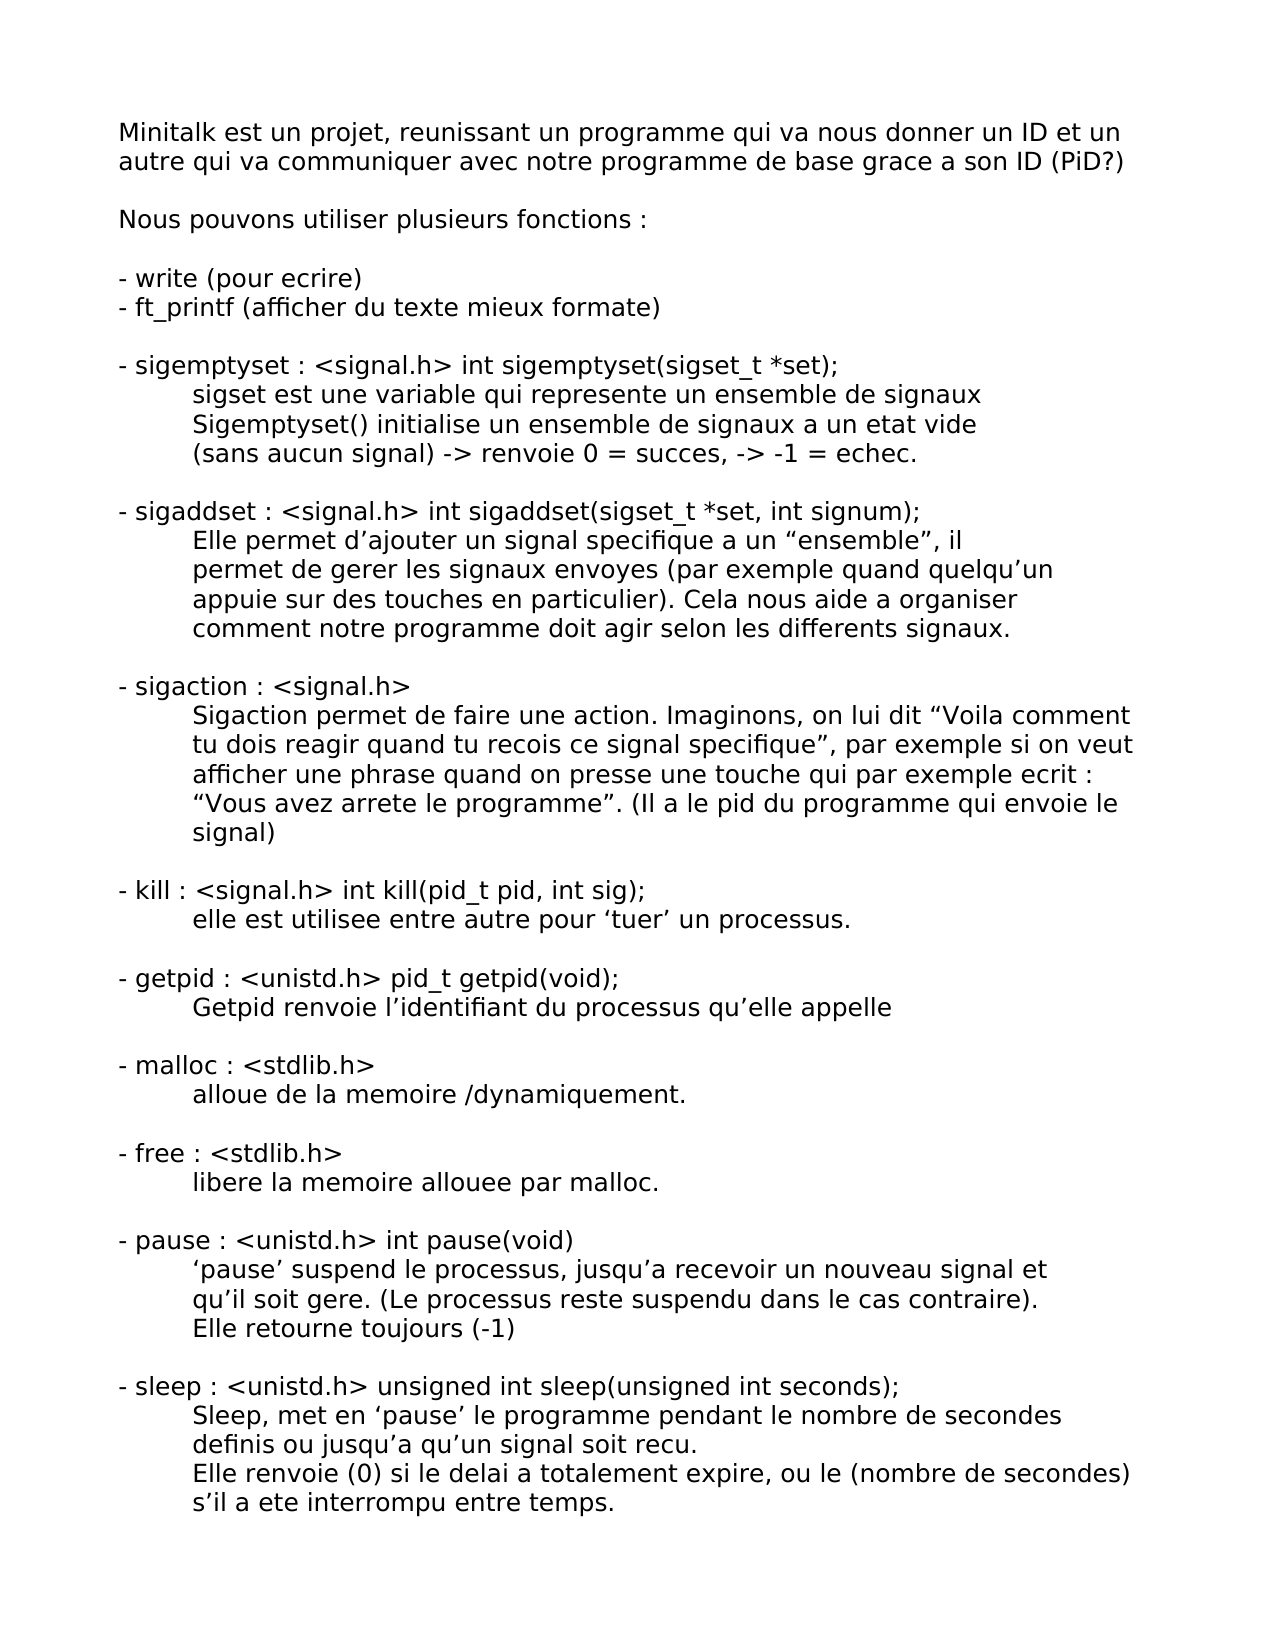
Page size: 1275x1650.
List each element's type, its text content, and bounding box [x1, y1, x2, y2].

text (sans aucun signal) -> renvoie 0 = succes, -> -1 = echec. [118, 439, 1157, 468]
text libere la memoire allouee par malloc. [118, 1168, 1157, 1197]
text Elle renvoie (0) si le delai a totalement expire, ou le (nombre de secondes) [118, 1459, 1157, 1488]
text - malloc : <stdlib.h> [118, 1051, 1157, 1081]
text - write (pour ecrire) [118, 264, 1157, 293]
text - free : <stdlib.h> [118, 1139, 1157, 1168]
text Nous pouvons utiliser plusieurs fonctions : [118, 206, 1157, 235]
text permet de gerer les signaux envoyes (par exemple quand quelqu’un [118, 556, 1157, 585]
text Getpid renvoie l’identifiant du processus qu’elle appelle [118, 993, 1157, 1022]
text - sigemptyset : <signal.h> int sigemptyset(sigset_t *set); [118, 351, 1157, 381]
text s’il a ete interrompu entre temps. [118, 1488, 1157, 1518]
text alloue de la memoire /dynamiquement. [118, 1081, 1157, 1110]
text Sigemptyset() initialise un ensemble de signaux a un etat vide [118, 410, 1157, 439]
text - pause : <unistd.h> int pause(void) [118, 1226, 1157, 1256]
text - sleep : <unistd.h> unsigned int sleep(unsigned int seconds); [118, 1372, 1157, 1401]
text - getpid : <unistd.h> pid_t getpid(void); [118, 964, 1157, 993]
text ‘pause’ suspend le processus, jusqu’a recevoir un nouveau signal et [118, 1256, 1157, 1285]
text - kill : <signal.h> int kill(pid_t pid, int sig); [118, 876, 1157, 906]
text Sigaction permet de faire une action. Imaginons, on lui dit “Voila comment tu dois reagir quand tu recois ce signal specifique”, par exemple si on veut [118, 701, 1157, 760]
text - ft_printf (afficher du texte mieux formate) [118, 293, 1157, 322]
text Minitalk est un projet, reunissant un programme qui va nous donner un ID et un autre qui va communiquer avec notre programme de base grace a son ID (PiD?) [118, 118, 1157, 176]
text Elle permet d’ajouter un signal specifique a un “ensemble”, il [118, 526, 1157, 556]
text comment notre programme doit agir selon les differents signaux. [118, 614, 1157, 643]
text Elle retourne toujours (-1) [118, 1314, 1157, 1343]
text Sleep, met en ‘pause’ le programme pendant le nombre de secondes definis ou jusqu’a qu’un signal soit recu. [118, 1401, 1157, 1459]
text elle est utilisee entre autre pour ‘tuer’ un processus. [118, 906, 1157, 935]
text signal) [118, 818, 1157, 847]
text - sigaction : <signal.h> [118, 672, 1157, 701]
text appuie sur des touches en particulier). Cela nous aide a organiser [118, 585, 1157, 614]
text “Vous avez arrete le programme”. (Il a le pid du programme qui envoie le [118, 789, 1157, 818]
text afficher une phrase quand on presse une touche qui par exemple ecrit : [118, 760, 1157, 789]
text qu’il soit gere. (Le processus reste suspendu dans le cas contraire). [118, 1285, 1157, 1314]
text - sigaddset : <signal.h> int sigaddset(sigset_t *set, int signum); [118, 497, 1157, 526]
text sigset est une variable qui represente un ensemble de signaux [118, 381, 1157, 410]
